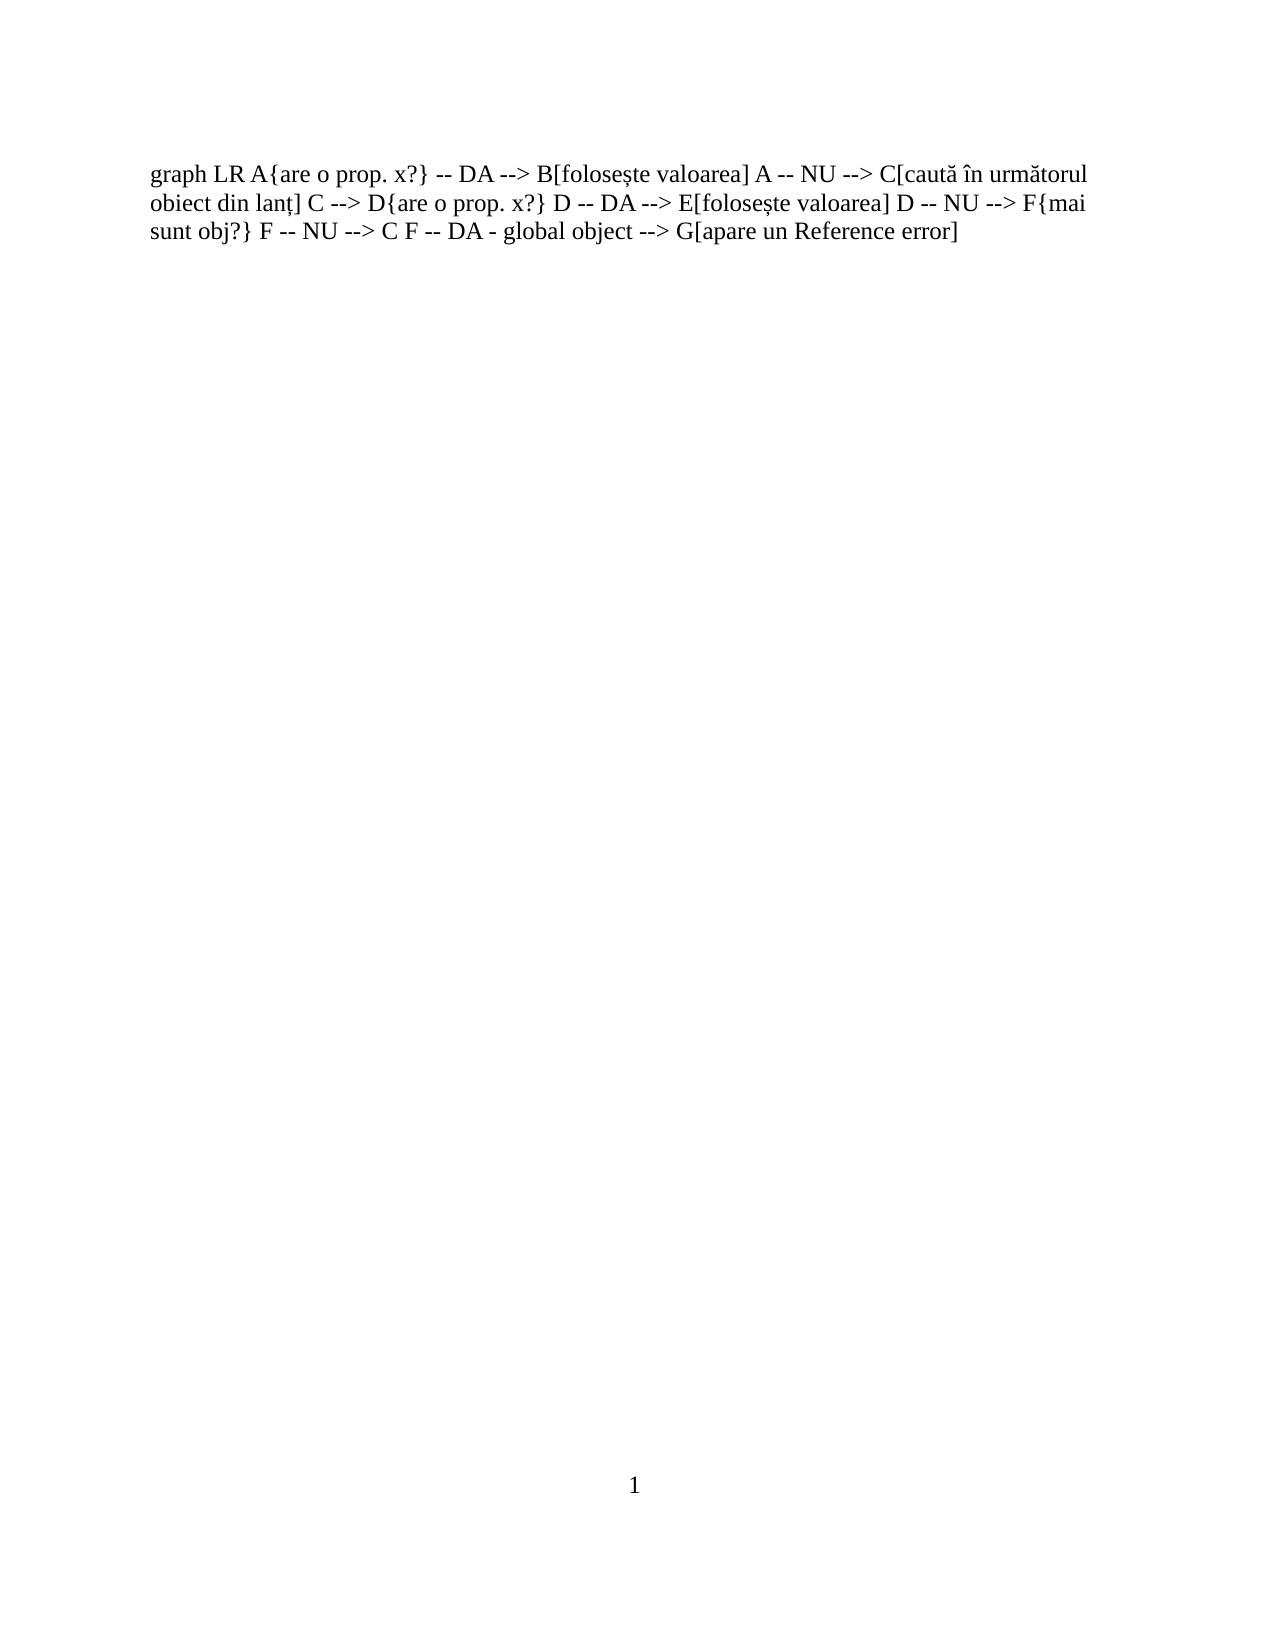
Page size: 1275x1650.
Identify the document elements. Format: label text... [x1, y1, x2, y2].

text graph LR A{are o prop. x?} -- DA --> B[folosește valoarea] A -- NU --> C[caută în următorul obiect din lanț] C --> D{are o prop. x?} D -- DA --> E[folosește valoarea] D -- NU --> F{mai sunt obj?} F -- NU --> C F -- DA - global object --> G[apare un Reference error] [150, 159, 1125, 245]
